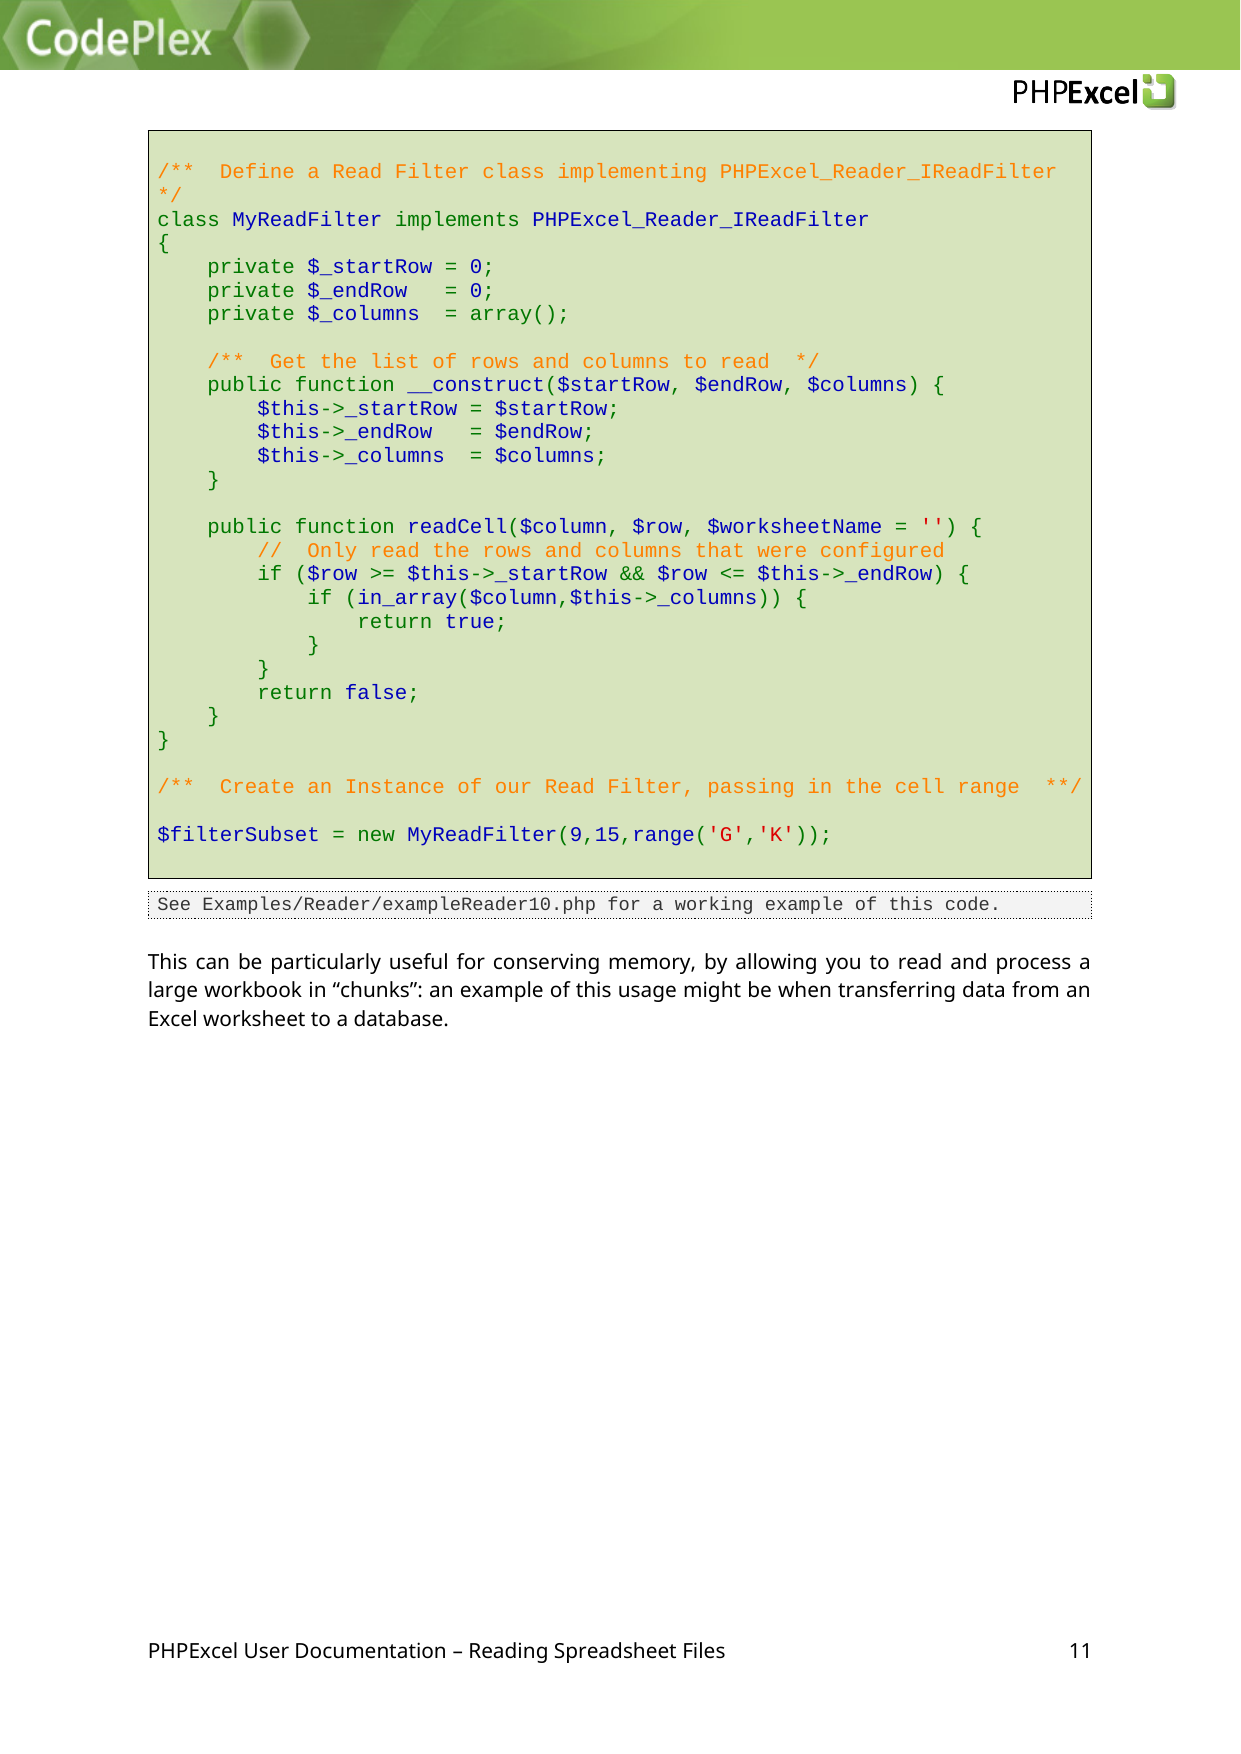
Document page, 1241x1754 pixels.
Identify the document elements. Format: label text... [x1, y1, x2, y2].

text /** Define a Read Filter class implementing PHPExcel_Reader_IReadFilter */ class MyReadFilter implements PHPExcel_Reader_IReadFilter { private $_startRow = 0; private $_endRow = 0; private $_columns = array(); /** Get the list of rows and columns to read */ public function __construct($startRow, $endRow, $columns) { $this->_startRow = $startRow; $this->_endRow = $endRow; $this->_columns = $columns; } public function readCell($column, $row, $worksheetName = '') { // Only read the rows and columns that were configured if ($row >= $this->_startRow && $row <= $this->_endRow) { if (in_array($column,$this->_columns)) { return true; } } return false; } } /** Create an Instance of our Read Filter, passing in the cell range **/ $filterSubset = new MyReadFilter(9,15,range('G','K')); [149, 158, 1091, 844]
text This can be particularly useful for conserving memory, by allowing you to read and process a large workbook in “chunks”: an example of this usage might be when transferring data from an Excel worksheet to a database. [148, 947, 1092, 1032]
text See Examples/Reader/exampleReader10.php for a working example of this code. [148, 891, 1092, 919]
